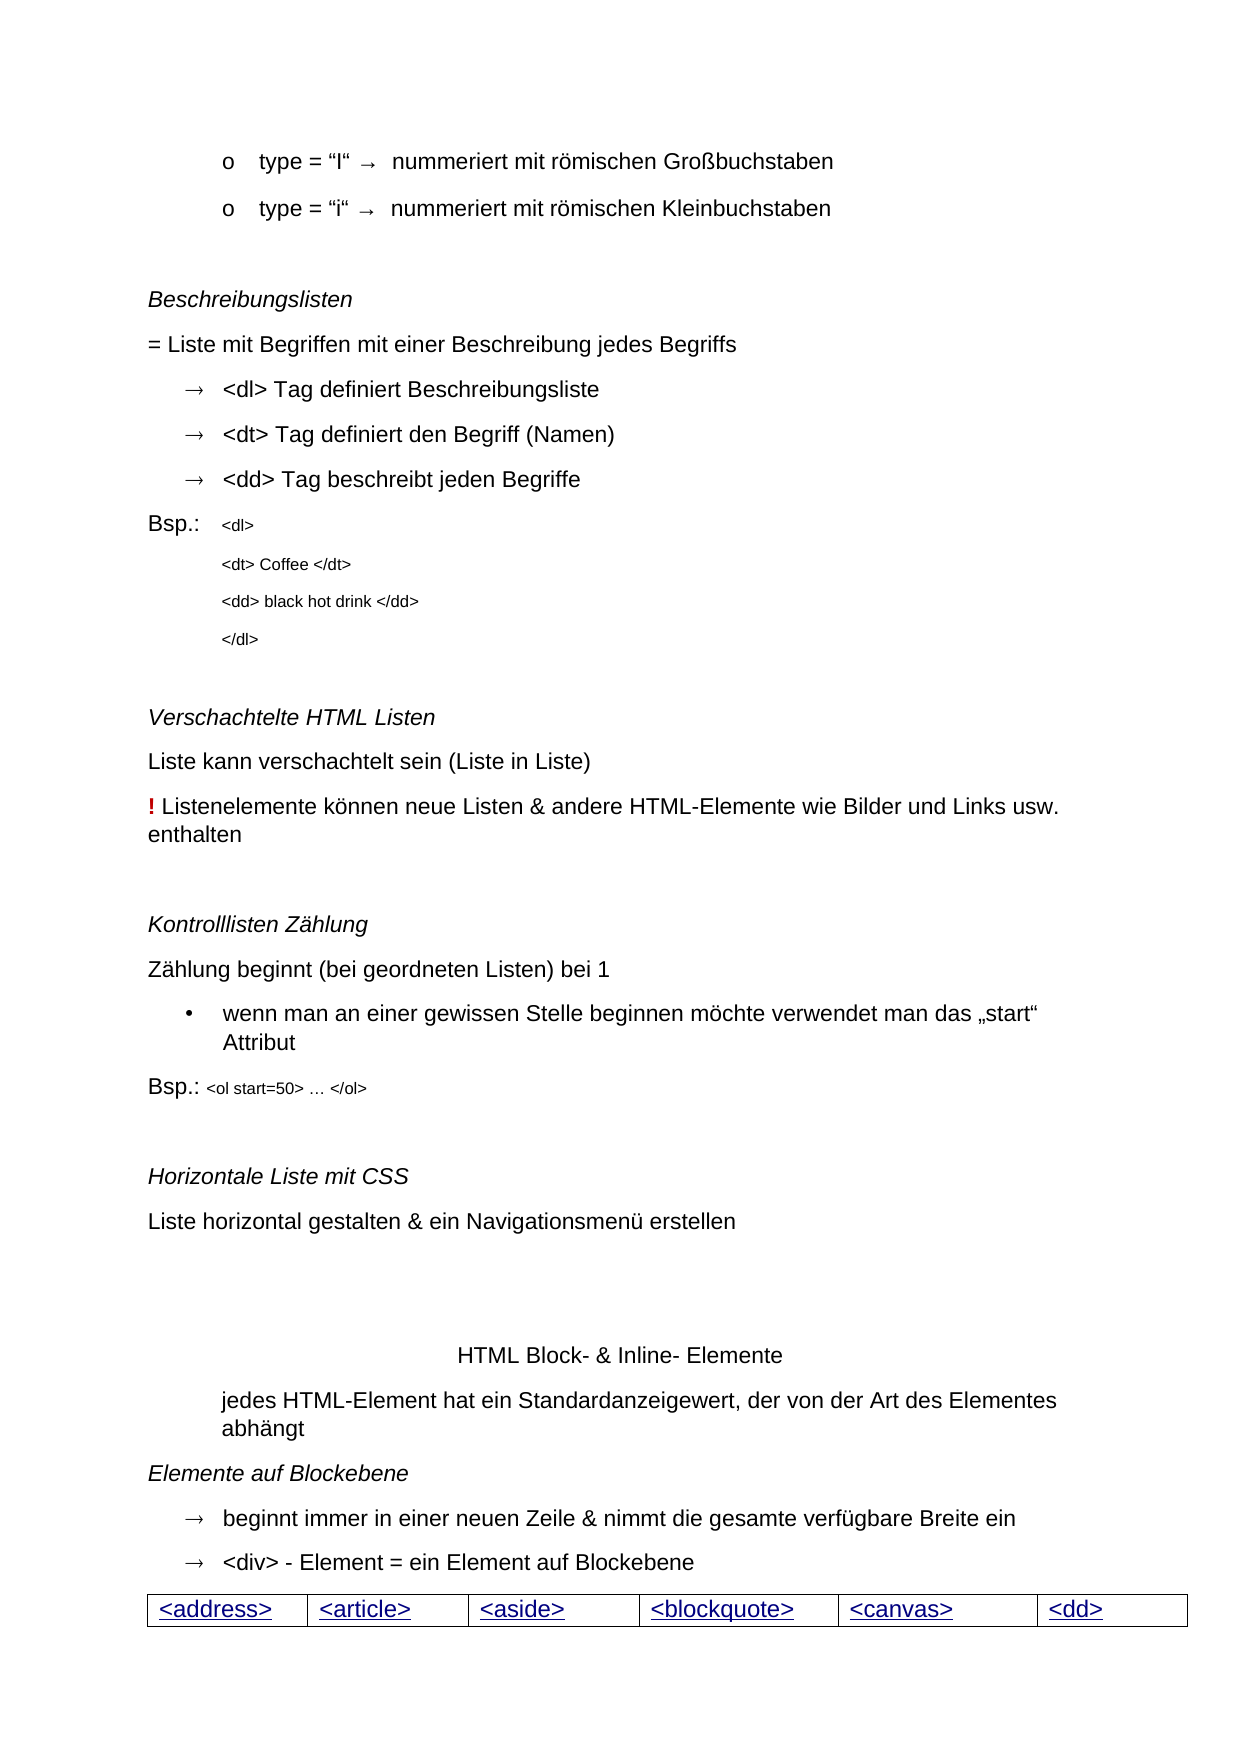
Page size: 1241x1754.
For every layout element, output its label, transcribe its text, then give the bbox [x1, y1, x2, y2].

table_header <canvas> [839, 1595, 1037, 1626]
text <dd> black hot drink </dd> [148, 592, 1093, 611]
text Horizontale Liste mit CSS [148, 1163, 1093, 1189]
list type = “I“ → nummeriert mit römischen Großbuchstaben [221, 148, 1093, 176]
text </dl> [148, 629, 1093, 648]
text Zählung beginnt (bei geordneten Listen) bei 1 [148, 956, 1093, 982]
list <div> - Element = ein Element auf Blockebene [185, 1549, 1093, 1576]
table_header <aside> [469, 1595, 639, 1626]
text jedes HTML-Element hat ein Standardanzeigewert, der von der Art des Elementes abhängt [148, 1387, 1093, 1441]
text HTML Block- & Inline- Elemente [148, 1342, 1093, 1368]
list <dt> Tag definiert den Begriff (Namen) [185, 421, 1093, 447]
text Bsp.: <dl> [148, 510, 1093, 537]
table_header <address> [148, 1595, 307, 1626]
list wenn man an einer gewissen Stelle beginnen möchte verwendet man das „start“ Attribut [185, 1000, 1093, 1055]
text Kontrolllisten Zählung [148, 911, 1093, 937]
text Liste horizontal gestalten & ein Navigationsmenü erstellen [148, 1208, 1093, 1234]
text Verschachtelte HTML Listen [148, 703, 1093, 730]
table_header <dd> [1038, 1595, 1187, 1626]
text = Liste mit Begriffen mit einer Beschreibung jedes Begriffs [148, 331, 1093, 357]
text Elemente auf Blockebene [148, 1460, 1093, 1486]
text Bsp.: <ol start=50> … </ol> [148, 1073, 1093, 1099]
list type = “i“ → nummeriert mit römischen Kleinbuchstaben [221, 194, 1093, 223]
table_header <article> [308, 1595, 468, 1626]
list beginnt immer in einer neuen Zeile & nimmt die gesamte verfügbare Breite ein [185, 1504, 1093, 1531]
list <dd> Tag beschreibt jeden Begriffe [185, 466, 1093, 492]
text <dt> Coffee </dt> [148, 555, 1093, 574]
text Liste kann verschachtelt sein (Liste in Liste) [148, 748, 1093, 774]
text ! Listenelemente können neue Listen & andere HTML-Elemente wie Bilder und Links usw. enthalten [148, 793, 1093, 847]
text Beschreibungslisten [148, 286, 1093, 313]
table_header <blockquote> [640, 1595, 838, 1626]
list <dl> Tag definiert Beschreibungsliste [185, 376, 1093, 402]
